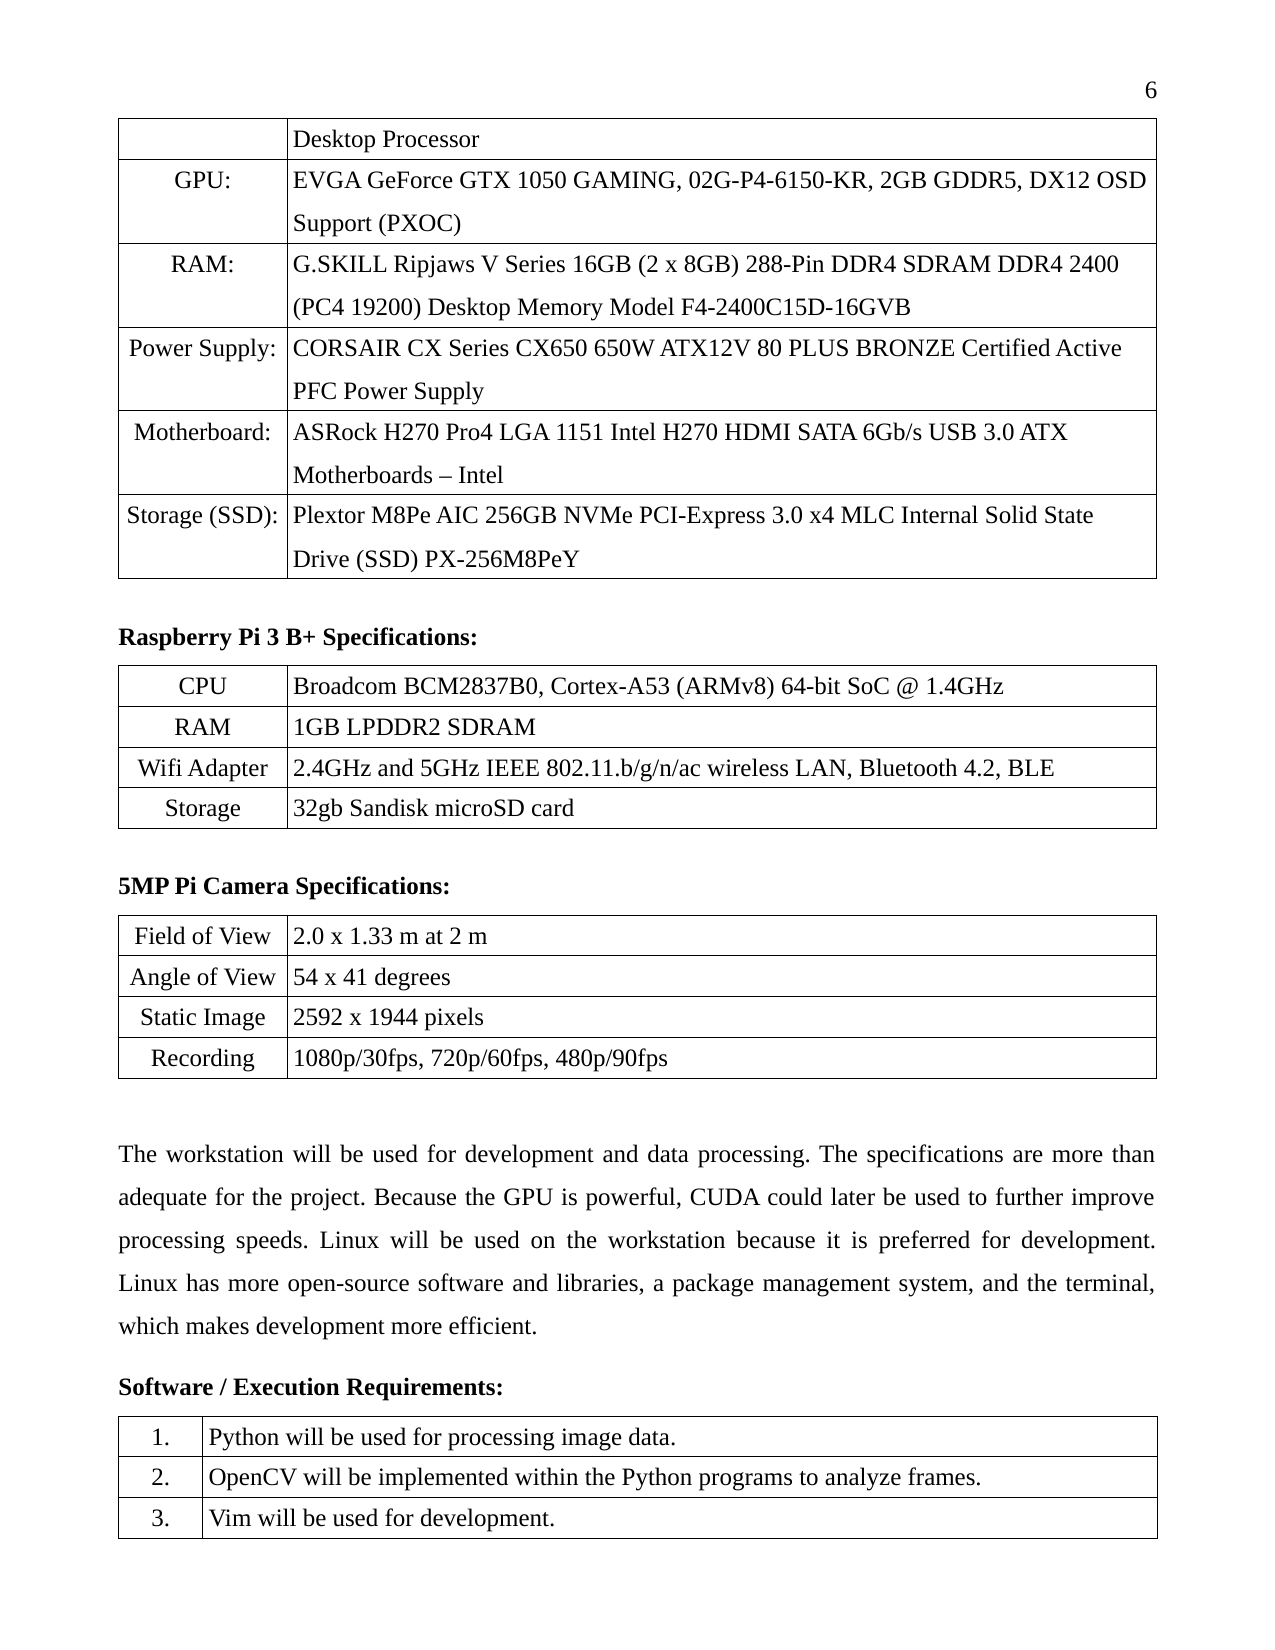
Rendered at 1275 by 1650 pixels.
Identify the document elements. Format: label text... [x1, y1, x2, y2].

table_cell 1080p/30fps, 720p/60fps, 480p/90fps [288, 1038, 1156, 1077]
list Raspberry Pi 3 B+ Specifications: [118, 622, 1157, 651]
table_cell 2592 x 1944 pixels [288, 997, 1156, 1037]
table_cell Wifi Adapter [119, 748, 287, 787]
list Software / Execution Requirements: [118, 1372, 1157, 1401]
table_cell RAM [119, 707, 287, 746]
table_cell Static Image [119, 997, 287, 1037]
table_cell [119, 119, 287, 159]
table_cell 1GB LPDDR2 SDRAM [288, 707, 1156, 746]
table_cell Recording [119, 1038, 287, 1077]
table_header Broadcom BCM2837B0, Cortex-A53 (ARMv8) 64-bit SoC @ 1.4GHz [288, 666, 1156, 706]
table_header 1. [119, 1417, 202, 1456]
table_cell Motherboard: [119, 411, 287, 494]
list The workstation will be used for development and data processing. The specifications are more than adequate for the project. Because the GPU is powerful, CUDA could later be used to further improve processing speeds. Linux will be used on the workstation because it is preferred for development. Linux has more open-source software and libraries, a package management system, and the terminal, which makes development more efficient. [118, 1139, 1157, 1340]
table_cell 2.4GHz and 5GHz IEEE 802.11.b/g/n/ac wireless LAN, Bluetooth 4.2, BLE [288, 748, 1156, 787]
table_cell GPU: [119, 160, 287, 243]
table_cell Storage (SSD): [119, 495, 287, 578]
table_header CPU [119, 666, 287, 706]
table_header Python will be used for processing image data. [203, 1417, 1157, 1456]
table_cell 2. [119, 1457, 202, 1497]
list 5MP Pi Camera Specifications: [118, 871, 1157, 900]
table_cell 3. [119, 1498, 202, 1538]
table_header Field of View [119, 916, 287, 955]
table_header 2.0 x 1.33 m at 2 m [288, 916, 1156, 955]
table_cell ASRock H270 Pro4 LGA 1151 Intel H270 HDMI SATA 6Gb/s USB 3.0 ATX Motherboards – Intel [288, 411, 1156, 494]
table_cell Power Supply: [119, 328, 287, 410]
table_cell 54 x 41 degrees [288, 956, 1156, 996]
table_cell RAM: [119, 244, 287, 327]
table_cell 32gb Sandisk microSD card [288, 788, 1156, 828]
table_cell Plextor M8Pe AIC 256GB NVMe PCI-Express 3.0 x4 MLC Internal Solid State Drive (SSD) PX-256M8PeY [288, 495, 1156, 578]
table_cell Desktop Processor [288, 119, 1156, 159]
table_cell EVGA GeForce GTX 1050 GAMING, 02G-P4-6150-KR, 2GB GDDR5, DX12 OSD Support (PXOC) [288, 160, 1156, 243]
table_cell OpenCV will be implemented within the Python programs to analyze frames. [203, 1457, 1157, 1497]
table_cell G.SKILL Ripjaws V Series 16GB (2 x 8GB) 288-Pin DDR4 SDRAM DDR4 2400 (PC4 19200) Desktop Memory Model F4-2400C15D-16GVB [288, 244, 1156, 327]
table_cell Angle of View [119, 956, 287, 996]
table_cell Storage [119, 788, 287, 828]
table_cell CORSAIR CX Series CX650 650W ATX12V 80 PLUS BRONZE Certified Active PFC Power Supply [288, 328, 1156, 410]
table_cell Vim will be used for development. [203, 1498, 1157, 1538]
